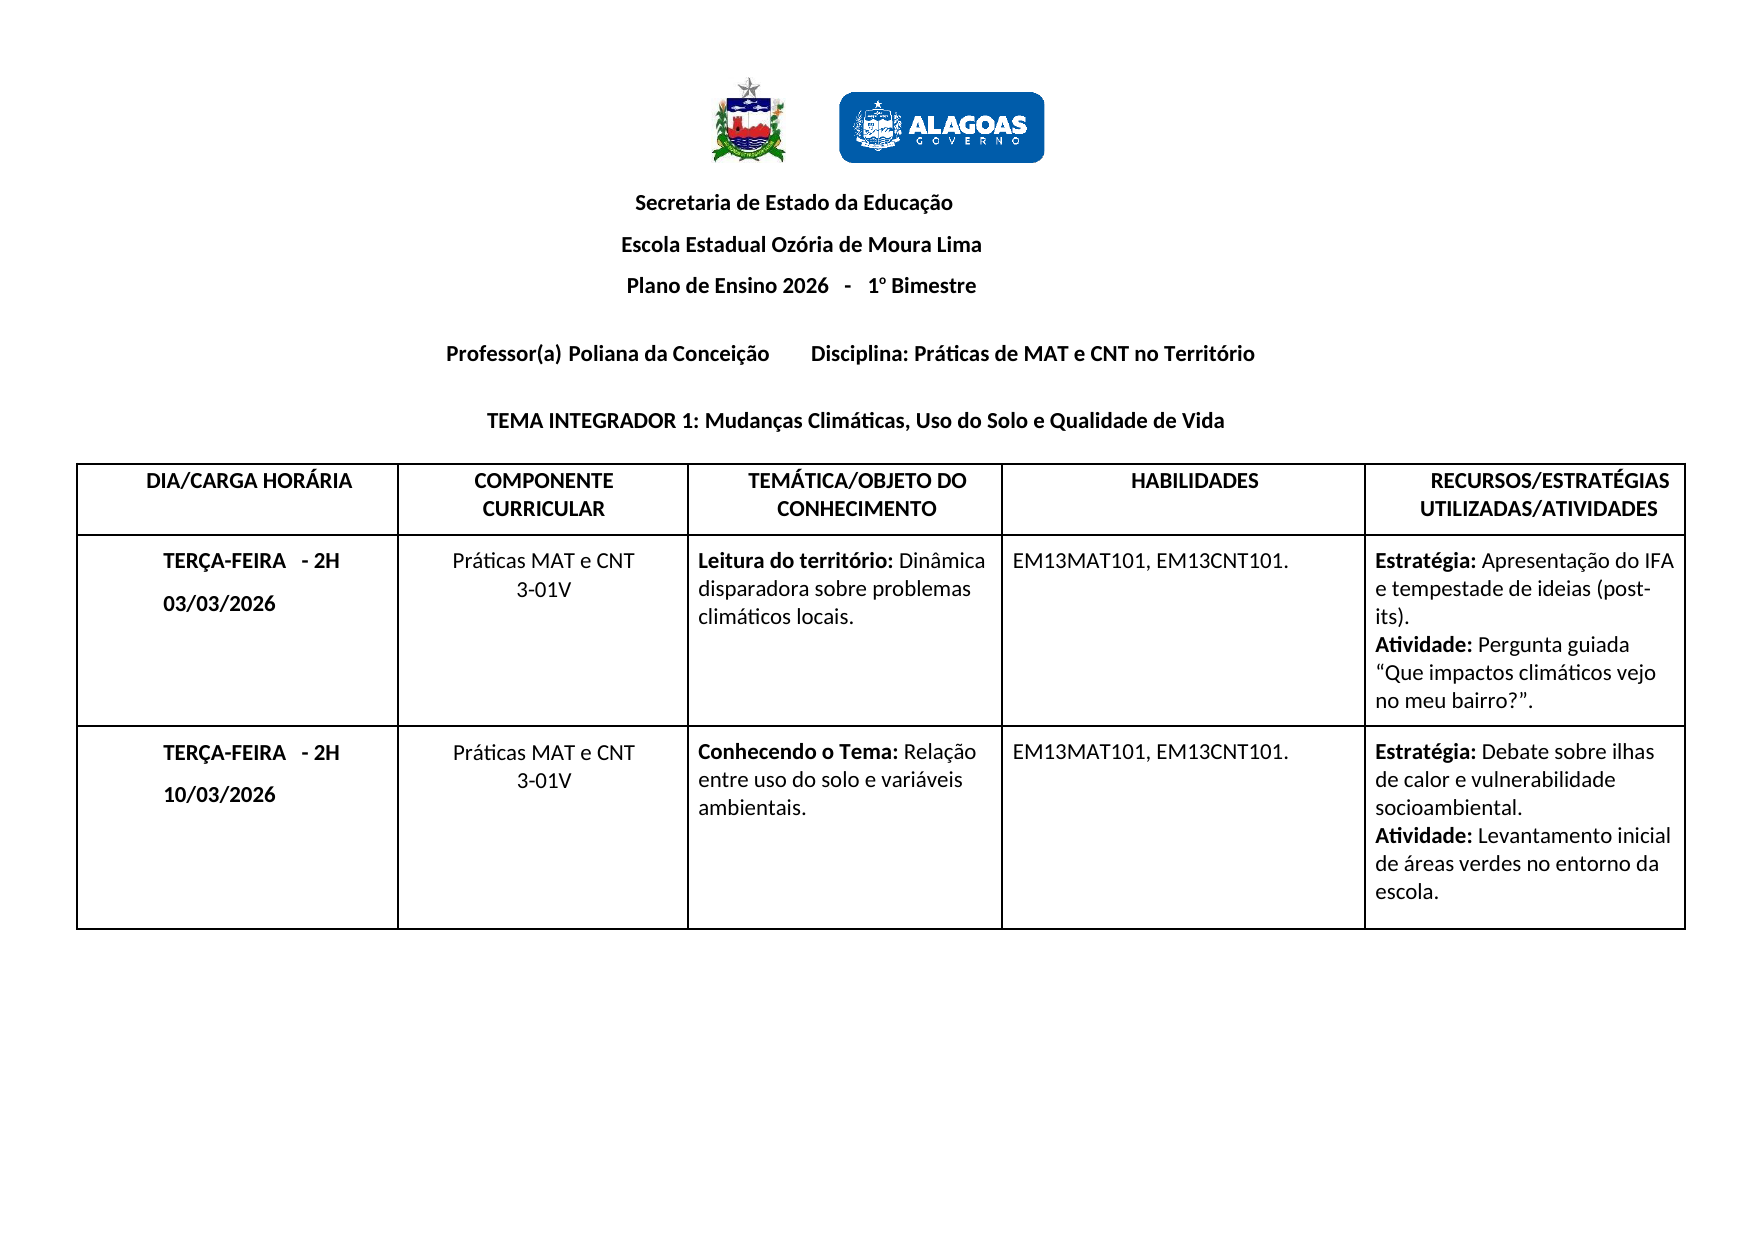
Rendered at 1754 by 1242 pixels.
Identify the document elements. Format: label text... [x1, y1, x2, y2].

text Professor(a) Poliana da Conceição Disciplina: Práticas de MAT e CNT no Território [74, 339, 1432, 367]
table_header HABILIDADES [1003, 465, 1364, 533]
table_cell Práticas MAT e CNT 3-01V [399, 536, 687, 724]
table_cell EM13MAT101, EM13CNT101. [1003, 536, 1364, 724]
picture [839, 92, 1045, 163]
table_cell Conhecendo o Tema: Relação entre uso do solo e variáveis ambientais. [689, 727, 1001, 928]
table_cell Estratégia: Debate sobre ilhas de calor e vulnerabilidade socioambiental. Atividade: Levantamento inicial de áreas verdes no entorno da escola. [1366, 727, 1684, 928]
table_cell Estratégia: Apresentação do IFA e tempestade de ideias (post-its). Atividade: Pergunta guiada “Que impactos climáticos vejo no meu bairro?”. [1366, 536, 1684, 724]
table_header DIA/CARGA HORÁRIA [78, 465, 397, 533]
table_cell TERÇA-FEIRA - 2H 10/03/2026 [78, 727, 397, 928]
table_cell TERÇA-FEIRA - 2H 03/03/2026 [78, 536, 397, 724]
table_header RECURSOS/ESTRATÉGIAS UTILIZADAS/ATIVIDADES [1366, 465, 1684, 533]
table_header TEMÁTICA/OBJETO DO CONHECIMENTO [689, 465, 1001, 533]
table_cell Leitura do território: Dinâmica disparadora sobre problemas climáticos locais. [689, 536, 1001, 724]
table_cell EM13MAT101, EM13CNT101. [1003, 727, 1364, 928]
table_cell Práticas MAT e CNT 3-01V [399, 727, 687, 928]
text Secretaria de Estado da Educação Escola Estadual Ozória de Moura Lima Plano de Ensino 2026 - 1o Bimestre [532, 188, 1057, 300]
table_header COMPONENTE CURRICULAR [399, 465, 687, 533]
text TEMA INTEGRADOR 1: Mudanças Climáticas, Uso do Solo e Qualidade de Vida [15, 406, 1697, 434]
picture [711, 77, 786, 163]
